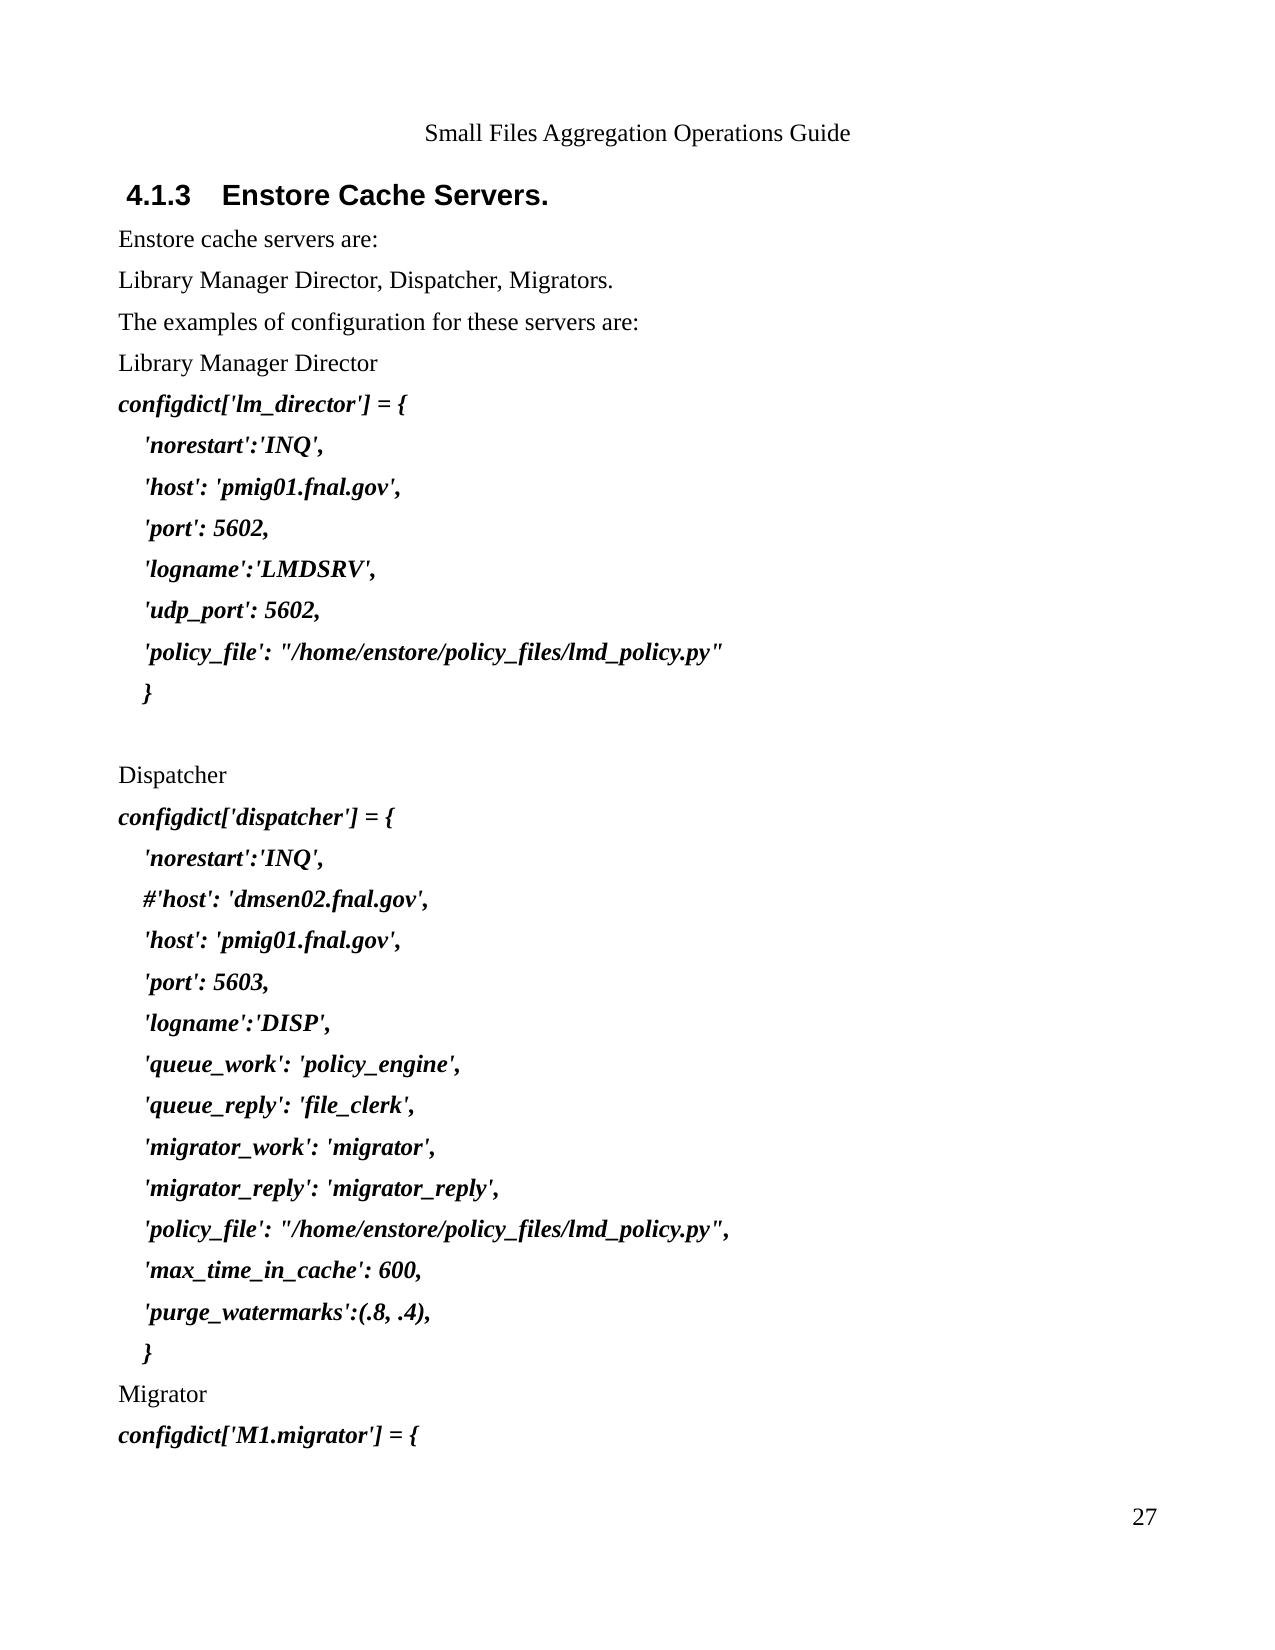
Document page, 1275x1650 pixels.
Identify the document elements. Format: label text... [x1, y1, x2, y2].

text Dispatcher [118, 760, 1157, 789]
text 'queue_work': 'policy_engine', [118, 1049, 1157, 1078]
text 'udp_port': 5602, [118, 595, 1157, 624]
text Migrator [118, 1379, 1157, 1408]
text The examples of configuration for these servers are: [118, 307, 1157, 335]
text Enstore cache servers are: [118, 224, 1157, 253]
text 'logname':'DISP', [118, 1008, 1157, 1037]
text } [118, 1338, 1157, 1367]
text configdict['dispatcher'] = { [118, 802, 1157, 830]
text 'queue_reply': 'file_clerk', [118, 1090, 1157, 1119]
text } [118, 678, 1157, 707]
text 'logname':'LMDSRV', [118, 554, 1157, 583]
text 'policy_file': "/home/enstore/policy_files/lmd_policy.py", [118, 1214, 1157, 1243]
text 'port': 5603, [118, 967, 1157, 995]
text 'port': 5602, [118, 513, 1157, 542]
text 'policy_file': "/home/enstore/policy_files/lmd_policy.py" [118, 637, 1157, 665]
text Library Manager Director, Dispatcher, Migrators. [118, 265, 1157, 294]
text 'norestart':'INQ', [118, 430, 1157, 459]
text 'host': 'pmig01.fnal.gov', [118, 925, 1157, 954]
text 'host': 'pmig01.fnal.gov', [118, 472, 1157, 500]
text 'migrator_work': 'migrator', [118, 1132, 1157, 1160]
text Library Manager Director [118, 348, 1157, 377]
text 'migrator_reply': 'migrator_reply', [118, 1173, 1157, 1202]
text 'max_time_in_cache': 600, [118, 1255, 1157, 1284]
text configdict['M1.migrator'] = { [118, 1420, 1157, 1449]
text 'purge_watermarks':(.8, .4), [118, 1297, 1157, 1325]
text 'norestart':'INQ', [118, 843, 1157, 872]
text #'host': 'dmsen02.fnal.gov', [118, 884, 1157, 913]
text configdict['lm_director'] = { [118, 389, 1157, 418]
subtitle Enstore Cache Servers. [118, 178, 1157, 212]
